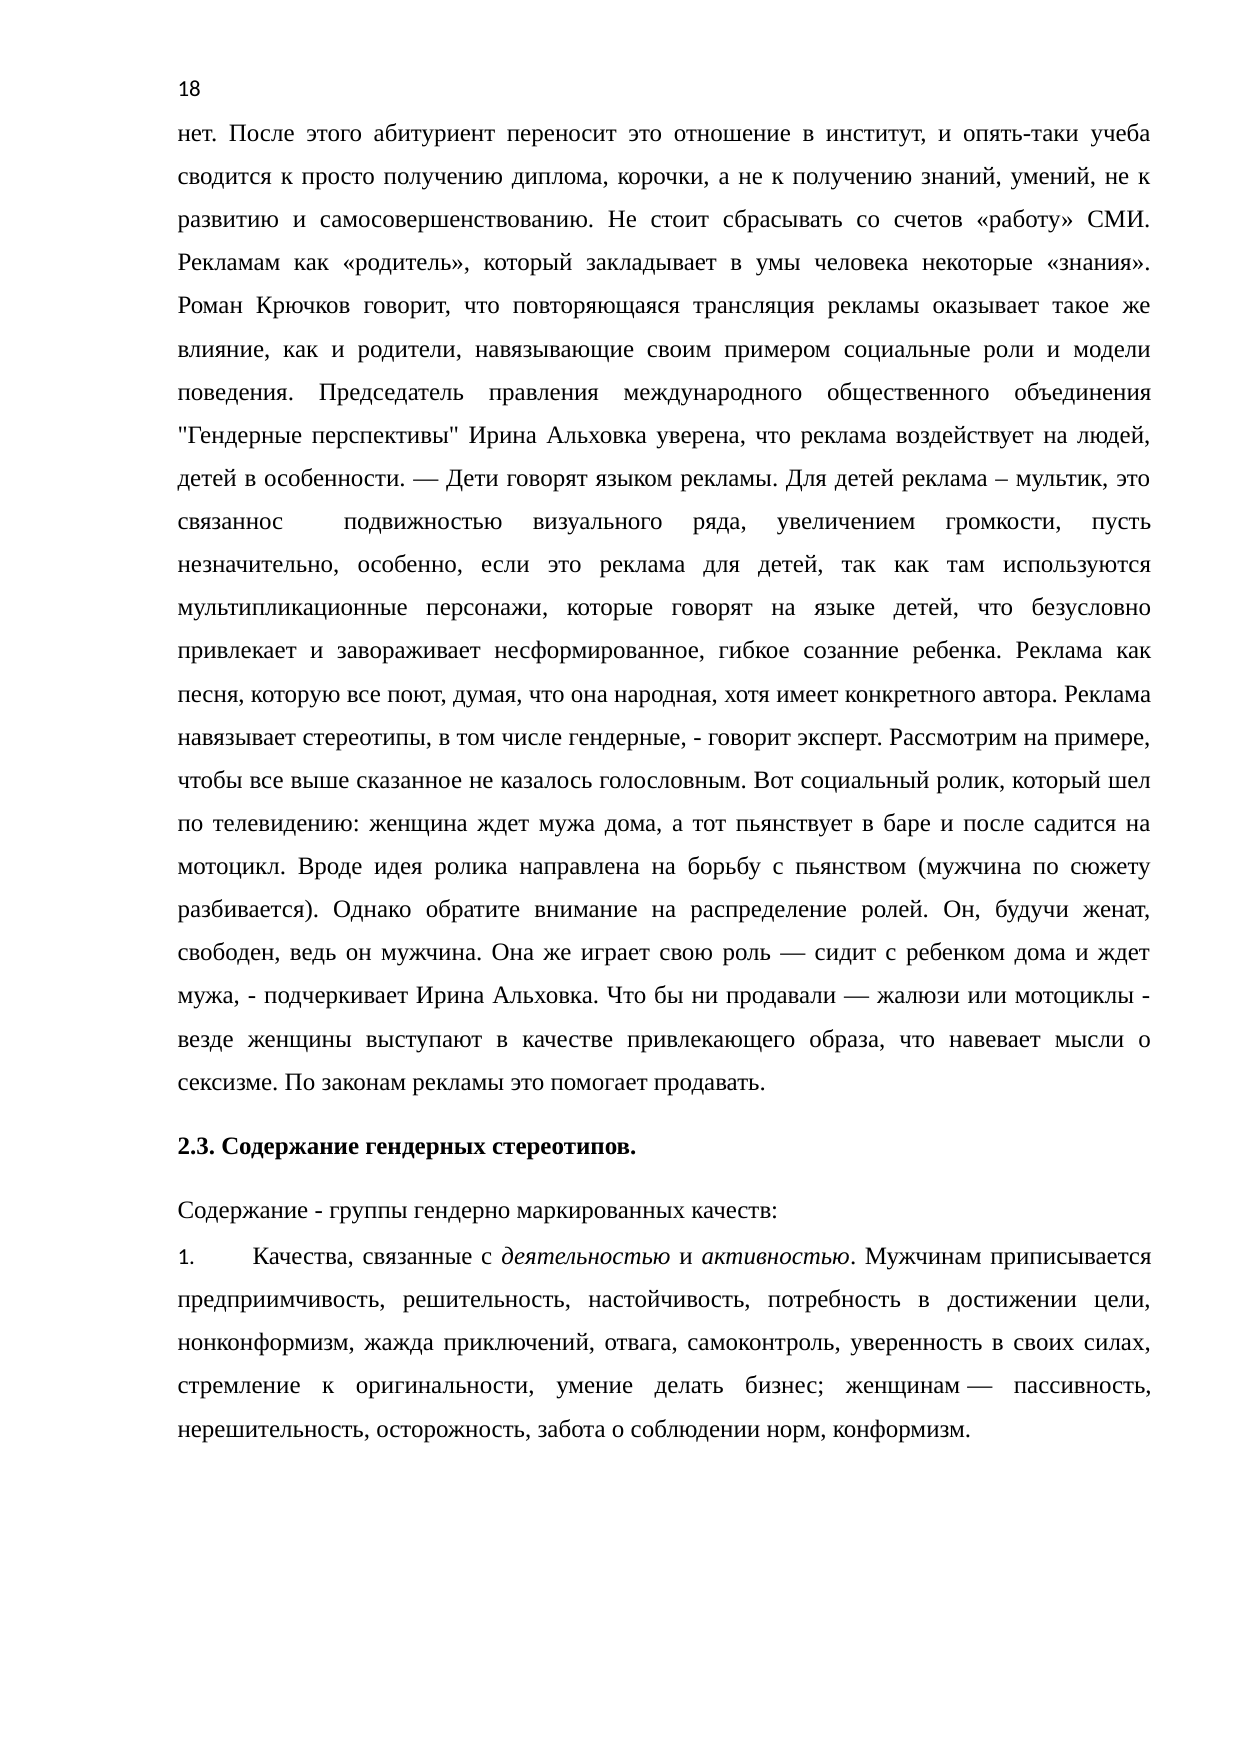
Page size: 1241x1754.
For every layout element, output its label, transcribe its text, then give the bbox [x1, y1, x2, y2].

list Качества, связанные с деятельностью и активностью. Мужчинам приписывается предприимчивость, решительность, настойчивость, потребность в достижении цели, нонконформизм, жажда приключений, отвага, самоконтроль, уверенность в своих силах, стремление к оригинальности, умение делать бизнес; женщинам — пассивность, нерешительность, осторожность, забота о соблюдении норм, конформизм. [177, 1241, 1152, 1442]
text Содержание - группы гендерно маркированных качеств: [177, 1195, 1152, 1223]
text нет. После этого абитуриент переносит это отношение в институт, и опять-таки учеба сводится к просто получению диплома, корочки, а не к получению знаний, умений, не к развитию и самосовершенствованию. Не стоит сбрасывать со счетов «работу» СМИ. Рекламам как «родитель», который закладывает в умы человека некоторые «знания». Роман Крючков говорит, что повторяющаяся трансляция рекламы оказывает такое же влияние, как и родители, навязывающие своим примером социальные роли и модели поведения. Председатель правления международного общественного объединения "Гендерные перспективы" Ирина Альховка уверена, что реклама воздействует на людей, детей в особенности. — Дети говорят языком рекламы. Для детей реклама – мультик, это связаннос подвижностью визуального ряда, увеличением громкости, пусть незначительно, особенно, если это реклама для детей, так как там используются мультипликационные персонажи, которые говорят на языке детей, что безусловно привлекает и завораживает несформированное, гибкое созанние ребенка. Реклама как песня, которую все поют, думая, что она народная, хотя имеет конкретного автора. Реклама навязывает стереотипы, в том числе гендерные, - говорит эксперт. Рассмотрим на примере, чтобы все выше сказанное не казалось голословным. Вот социальный ролик, который шел по телевидению: женщина ждет мужа дома, а тот пьянствует в баре и после садится на мотоцикл. Вроде идея ролика направлена на борьбу с пьянством (мужчина по сюжету разбивается). Однако обратите внимание на распределение ролей. Он, будучи женат, свободен, ведь он мужчина. Она же играет свою роль — сидит с ребенком дома и ждет мужа, - подчеркивает Ирина Альховка. Что бы ни продавали — жалюзи или мотоциклы - везде женщины выступают в качестве привлекающего образа, что навевает мысли о сексизме. По законам рекламы это помогает продавать. [177, 118, 1152, 1096]
text 2.3. Содержание гендерных стереотипов. [177, 1131, 1152, 1159]
